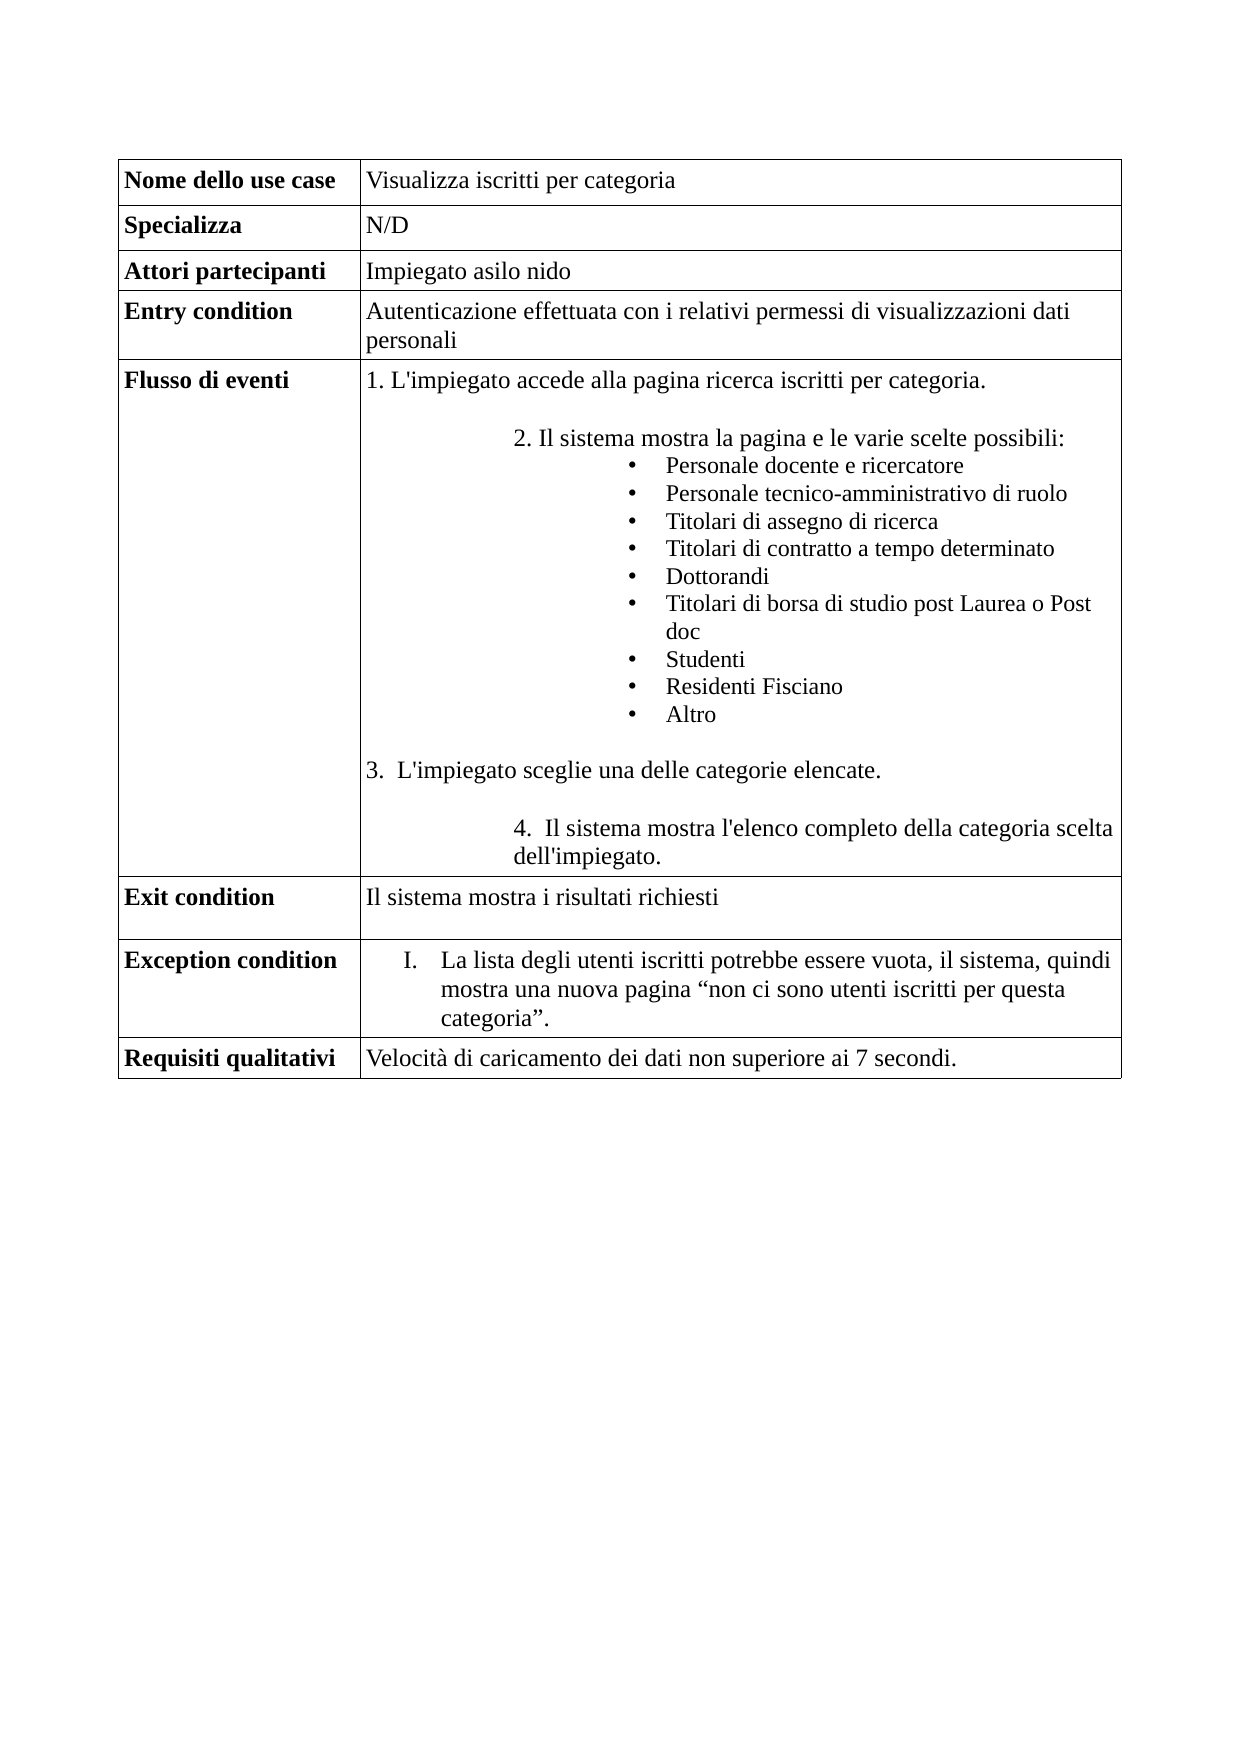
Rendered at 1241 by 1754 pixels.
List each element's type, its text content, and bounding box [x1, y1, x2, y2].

table_cell La lista degli utenti iscritti potrebbe essere vuota, il sistema, quindi mostra una nuova pagina “non ci sono utenti iscritti per questa categoria”. [361, 940, 1121, 1037]
table_cell N/D [361, 206, 1121, 250]
table_cell Il sistema mostra i risultati richiesti [361, 877, 1121, 939]
table_cell Exit condition [119, 877, 360, 939]
table_cell L'impiegato accede alla pagina ricerca iscritti per categoria. Il sistema mostra la pagina e le varie scelte possibili: Personale docente e ricercatore Personale tecnico-amministrativo di ruolo Titolari di assegno di ricerca Titolari di contratto a tempo determinato Dottorandi Titolari di borsa di studio post Laurea o Post doc Studenti Residenti Fisciano Altro L'impiegato sceglie una delle categorie elencate. Il sistema mostra l'elenco completo della categoria scelta dell'impiegato. [361, 360, 1121, 876]
table_cell Exception condition [119, 940, 360, 1037]
table_cell Autenticazione effettuata con i relativi permessi di visualizzazioni dati personali [361, 291, 1121, 359]
table_cell Specializza [119, 206, 360, 250]
table_cell Impiegato asilo nido [361, 251, 1121, 290]
table_cell Entry condition [119, 291, 360, 359]
table_cell Flusso di eventi [119, 360, 360, 876]
table_header Visualizza iscritti per categoria [361, 160, 1121, 205]
table_header Nome dello use case [119, 160, 360, 205]
table_cell Requisiti qualitativi [119, 1038, 360, 1077]
table_cell Velocità di caricamento dei dati non superiore ai 7 secondi. [361, 1038, 1121, 1077]
table_cell Attori partecipanti [119, 251, 360, 290]
